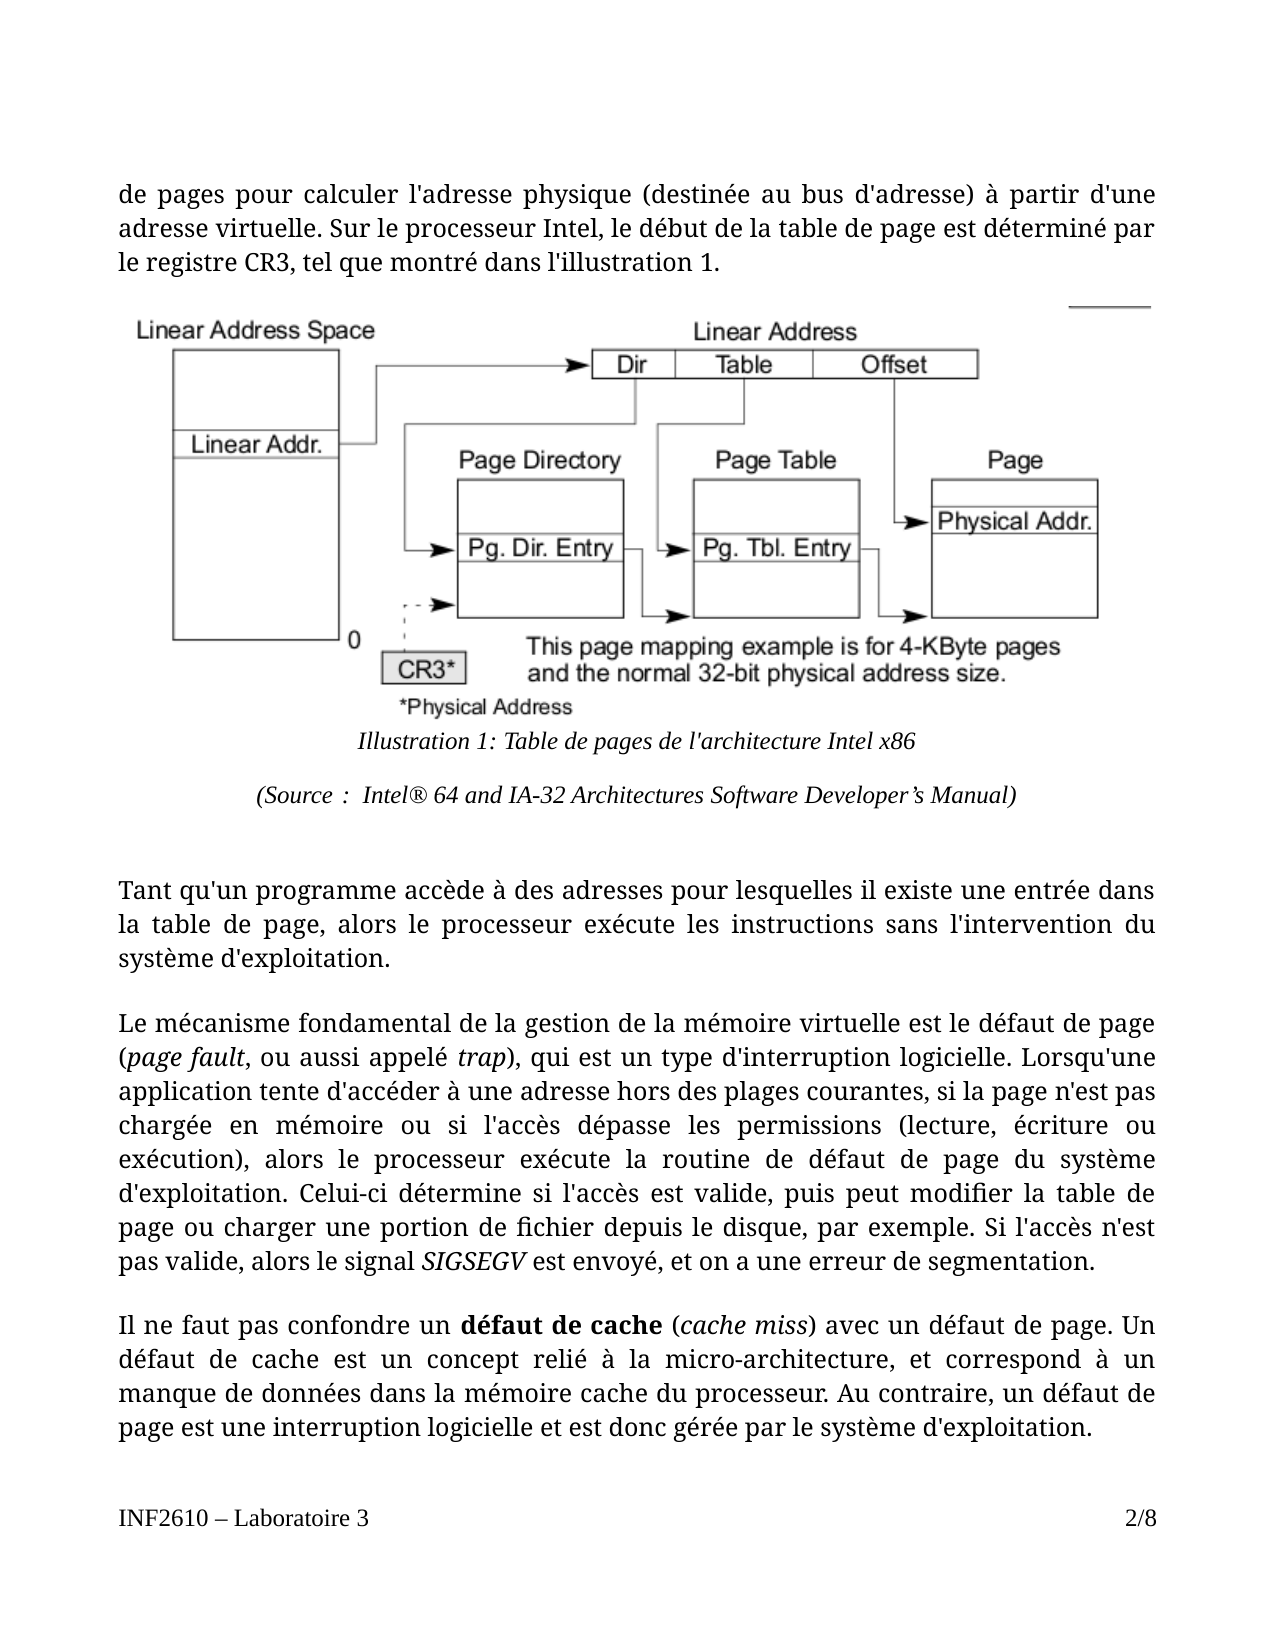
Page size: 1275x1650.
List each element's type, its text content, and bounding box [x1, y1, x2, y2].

text Il ne faut pas confondre un défaut de cache (cache miss) avec un défaut de page. Un défaut de cache est un concept relié à la micro-architecture, et correspond à un manque de données dans la mémoire cache du processeur. Au contraire, un défaut de page est une interruption logicielle et est donc gérée par le système d'exploitation. [118, 1308, 1157, 1444]
text Le mécanisme fondamental de la gestion de la mémoire virtuelle est le défaut de page (page fault, ou aussi appelé trap), qui est un type d'interruption logicielle. Lorsqu'une application tente d'accéder à une adresse hors des plages courantes, si la page n'est pas chargée en mémoire ou si l'accès dépasse les permissions (lecture, écriture ou exécution), alors le processeur exécute la routine de défaut de page du système d'exploitation. Celui-ci détermine si l'accès est valide, puis peut modifier la table de page ou charger une portion de fichier depuis le disque, par exemple. Si l'accès n'est pas valide, alors le signal SIGSEGV est envoyé, et on a une erreur de segmentation. [118, 1005, 1157, 1278]
text (Source : Intel® 64 and IA-32 Architectures Software Developer’s Manual) [124, 780, 1151, 809]
text Tant qu'un programme accède à des adresses pour lesquelles il existe une entrée dans la table de page, alors le processeur exécute les instructions sans l'intervention du système d'exploitation. [118, 873, 1157, 975]
text Illustration 1: Table de pages de l'architecture Intel x86 [124, 727, 1151, 755]
picture [124, 306, 1152, 727]
text de pages pour calculer l'adresse physique (destinée au bus d'adresse) à partir d'une adresse virtuelle. Sur le processeur Intel, le début de la table de page est déterminé par le registre CR3, tel que montré dans l'illustration 1. [118, 176, 1157, 278]
